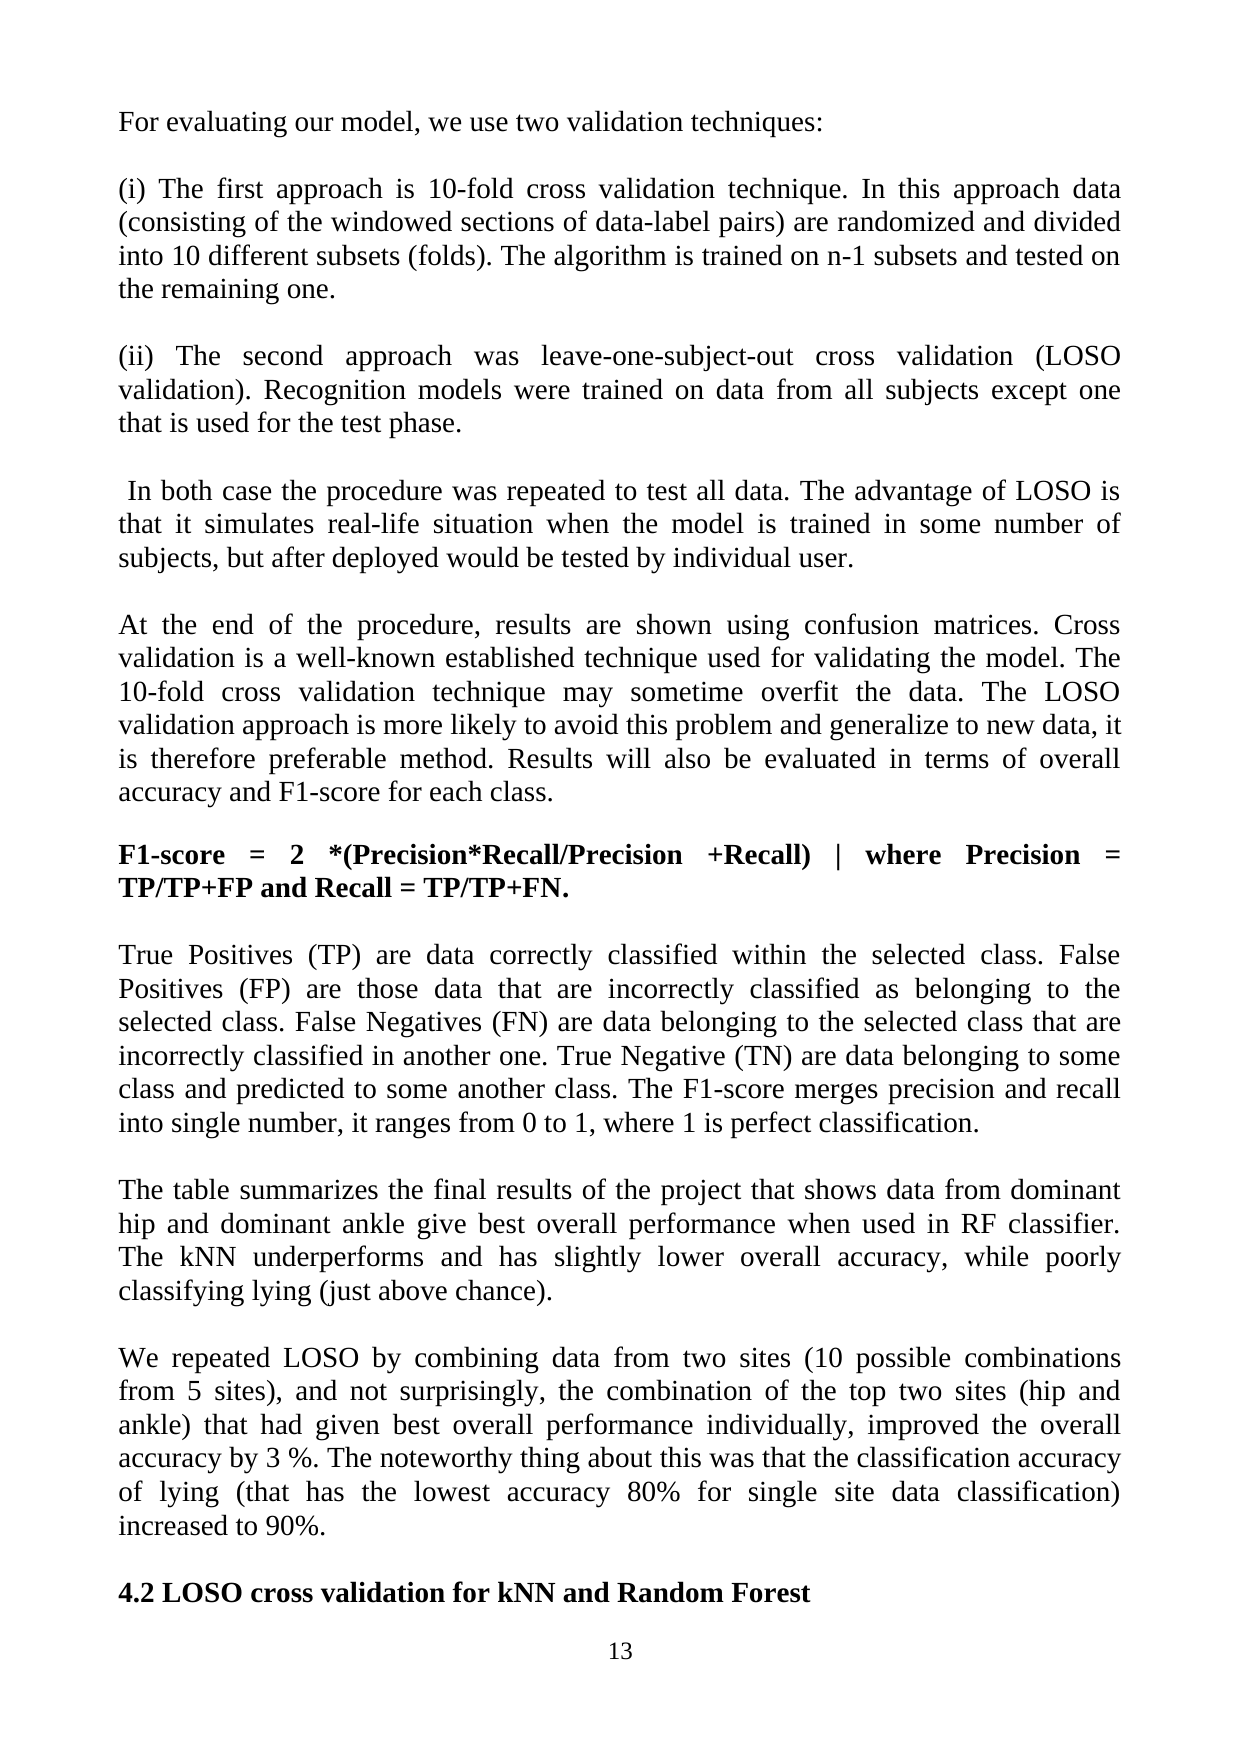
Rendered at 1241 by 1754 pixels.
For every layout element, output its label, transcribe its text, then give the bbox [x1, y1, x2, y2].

text The table summarizes the final results of the project that shows data from dominant hip and dominant ankle give best overall performance when used in RF classifier. The kNN underperforms and has slightly lower overall accuracy, while poorly classifying lying (just above chance). [118, 1172, 1122, 1306]
text For evaluating our model, we use two validation techniques: [118, 104, 1122, 137]
text True Positives (TP) are data correctly classified within the selected class. False Positives (FP) are those data that are incorrectly classified as belonging to the selected class. False Negatives (FN) are data belonging to the selected class that are incorrectly classified in another one. True Negative (TN) are data belonging to some class and predicted to some another class. The F1-score merges precision and recall into single number, it ranges from 0 to 1, where 1 is perfect classification. [118, 937, 1122, 1139]
text At the end of the procedure, results are shown using confusion matrices. Cross validation is a well-known established technique used for validating the model. The 10-fold cross validation technique may sometime overfit the data. The LOSO validation approach is more likely to avoid this problem and generalize to new data, it is therefore preferable method. Results will also be evaluated in terms of overall accuracy and F1-score for each class. [118, 607, 1122, 808]
text (ii) The second approach was leave-one-subject-out cross validation (LOSO validation). Recognition models were trained on data from all subjects except one that is used for the test phase. [118, 338, 1122, 439]
text We repeated LOSO by combining data from two sites (10 possible combinations from 5 sites), and not surprisingly, the combination of the top two sites (hip and ankle) that had given best overall performance individually, improved the overall accuracy by 3 %. The noteworthy thing about this was that the classification accuracy of lying (that has the lowest accuracy 80% for single site data classification) increased to 90%. [118, 1340, 1122, 1541]
text (i) The first approach is 10-fold cross validation technique. In this approach data (consisting of the windowed sections of data-label pairs) are randomized and divided into 10 different subsets (folds). The algorithm is trained on n-1 subsets and tested on the remaining one. [118, 171, 1122, 305]
text 4.2 LOSO cross validation for kNN and Random Forest [118, 1575, 1122, 1608]
text In both case the procedure was repeated to test all data. The advantage of LOSO is that it simulates real-life situation when the model is trained in some number of subjects, but after deployed would be tested by individual user. [118, 473, 1122, 573]
text F1-score = 2 *(Precision*Recall/Precision +Recall) | where Precision = TP/TP+FP and Recall = TP/TP+FN. [118, 837, 1122, 904]
